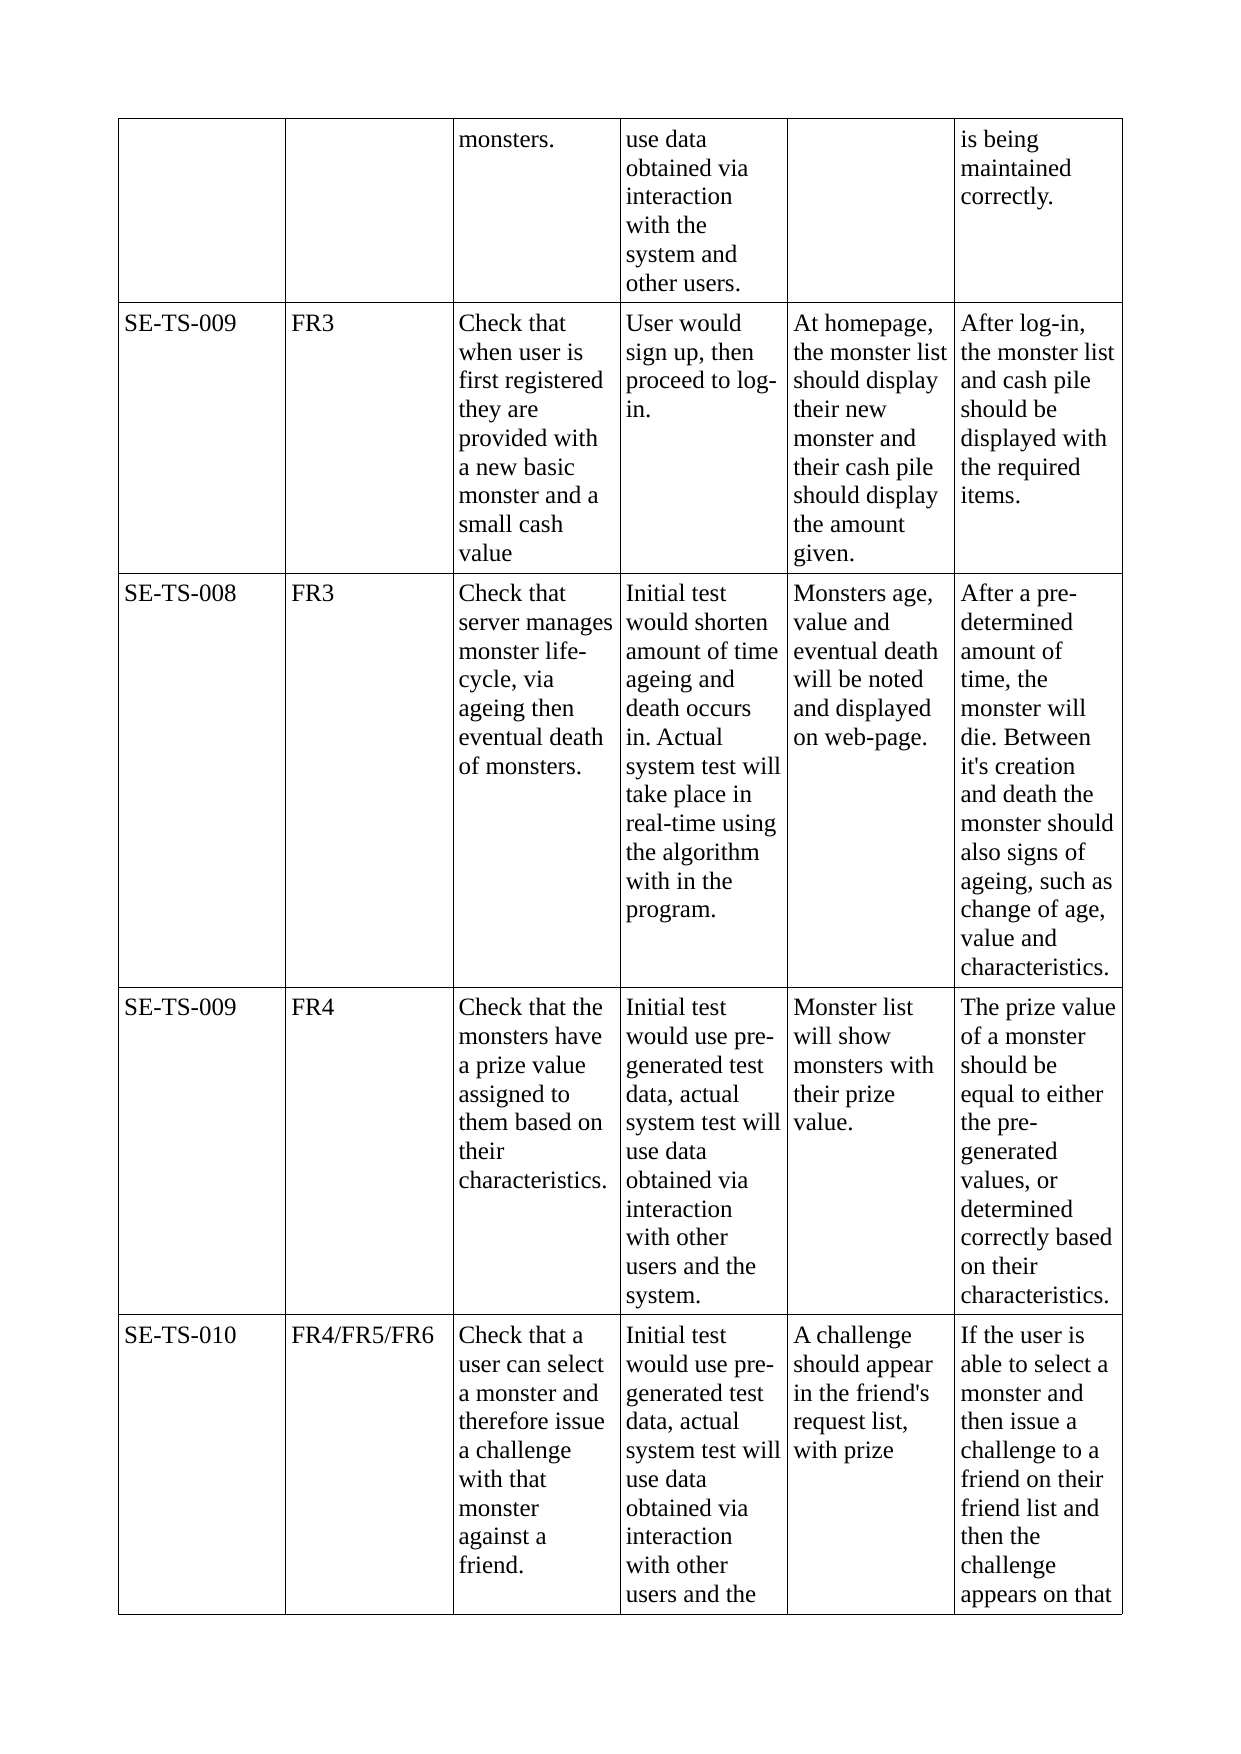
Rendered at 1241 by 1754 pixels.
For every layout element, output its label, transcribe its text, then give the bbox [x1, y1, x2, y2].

table_cell use data obtained via interaction with the system and other users. [621, 119, 787, 302]
table_cell monsters. [454, 119, 620, 302]
table_cell SE-TS-010 [119, 1315, 285, 1613]
table_cell After a pre-determined amount of time, the monster will die. Between it's creation and death the monster should also signs of ageing, such as change of age, value and characteristics. [955, 574, 1122, 987]
table_cell A challenge should appear in the friend's request list, with prize [788, 1315, 954, 1613]
table_cell If the user is able to select a monster and then issue a challenge to a friend on their friend list and then the challenge appears on that [955, 1315, 1122, 1613]
table_cell Monsters age, value and eventual death will be noted and displayed on web-page. [788, 574, 954, 987]
table_cell Check that the monsters have a prize value assigned to them based on their characteristics. [454, 988, 620, 1314]
table_cell SE-TS-009 [119, 988, 285, 1314]
table_cell Check that a user can select a monster and therefore issue a challenge with that monster against a friend. [454, 1315, 620, 1613]
table_cell Check that when user is first registered they are provided with a new basic monster and a small cash value [454, 303, 620, 572]
table_cell FR4 [286, 988, 453, 1314]
table_cell User would sign up, then proceed to log-in. [621, 303, 787, 572]
table_cell FR3 [286, 303, 453, 572]
table_cell After log-in, the monster list and cash pile should be displayed with the required items. [955, 303, 1122, 572]
table_cell [286, 119, 453, 302]
table_cell At homepage, the monster list should display their new monster and their cash pile should display the amount given. [788, 303, 954, 572]
table_cell Initial test would use pre-generated test data, actual system test will use data obtained via interaction with other users and the [621, 1315, 787, 1613]
table_cell is being maintained correctly. [955, 119, 1122, 302]
table_cell The prize value of a monster should be equal to either the pre-generated values, or determined correctly based on their characteristics. [955, 988, 1122, 1314]
table_cell SE-TS-008 [119, 574, 285, 987]
table_cell SE-TS-009 [119, 303, 285, 572]
table_cell Initial test would shorten amount of time ageing and death occurs in. Actual system test will take place in real-time using the algorithm with in the program. [621, 574, 787, 987]
table_cell Initial test would use pre-generated test data, actual system test will use data obtained via interaction with other users and the system. [621, 988, 787, 1314]
table_cell [119, 119, 285, 302]
table_cell Monster list will show monsters with their prize value. [788, 988, 954, 1314]
table_cell FR3 [286, 574, 453, 987]
table_cell FR4/FR5/FR6 [286, 1315, 453, 1613]
table_cell Check that server manages monster life-cycle, via ageing then eventual death of monsters. [454, 574, 620, 987]
table_cell [788, 119, 954, 302]
